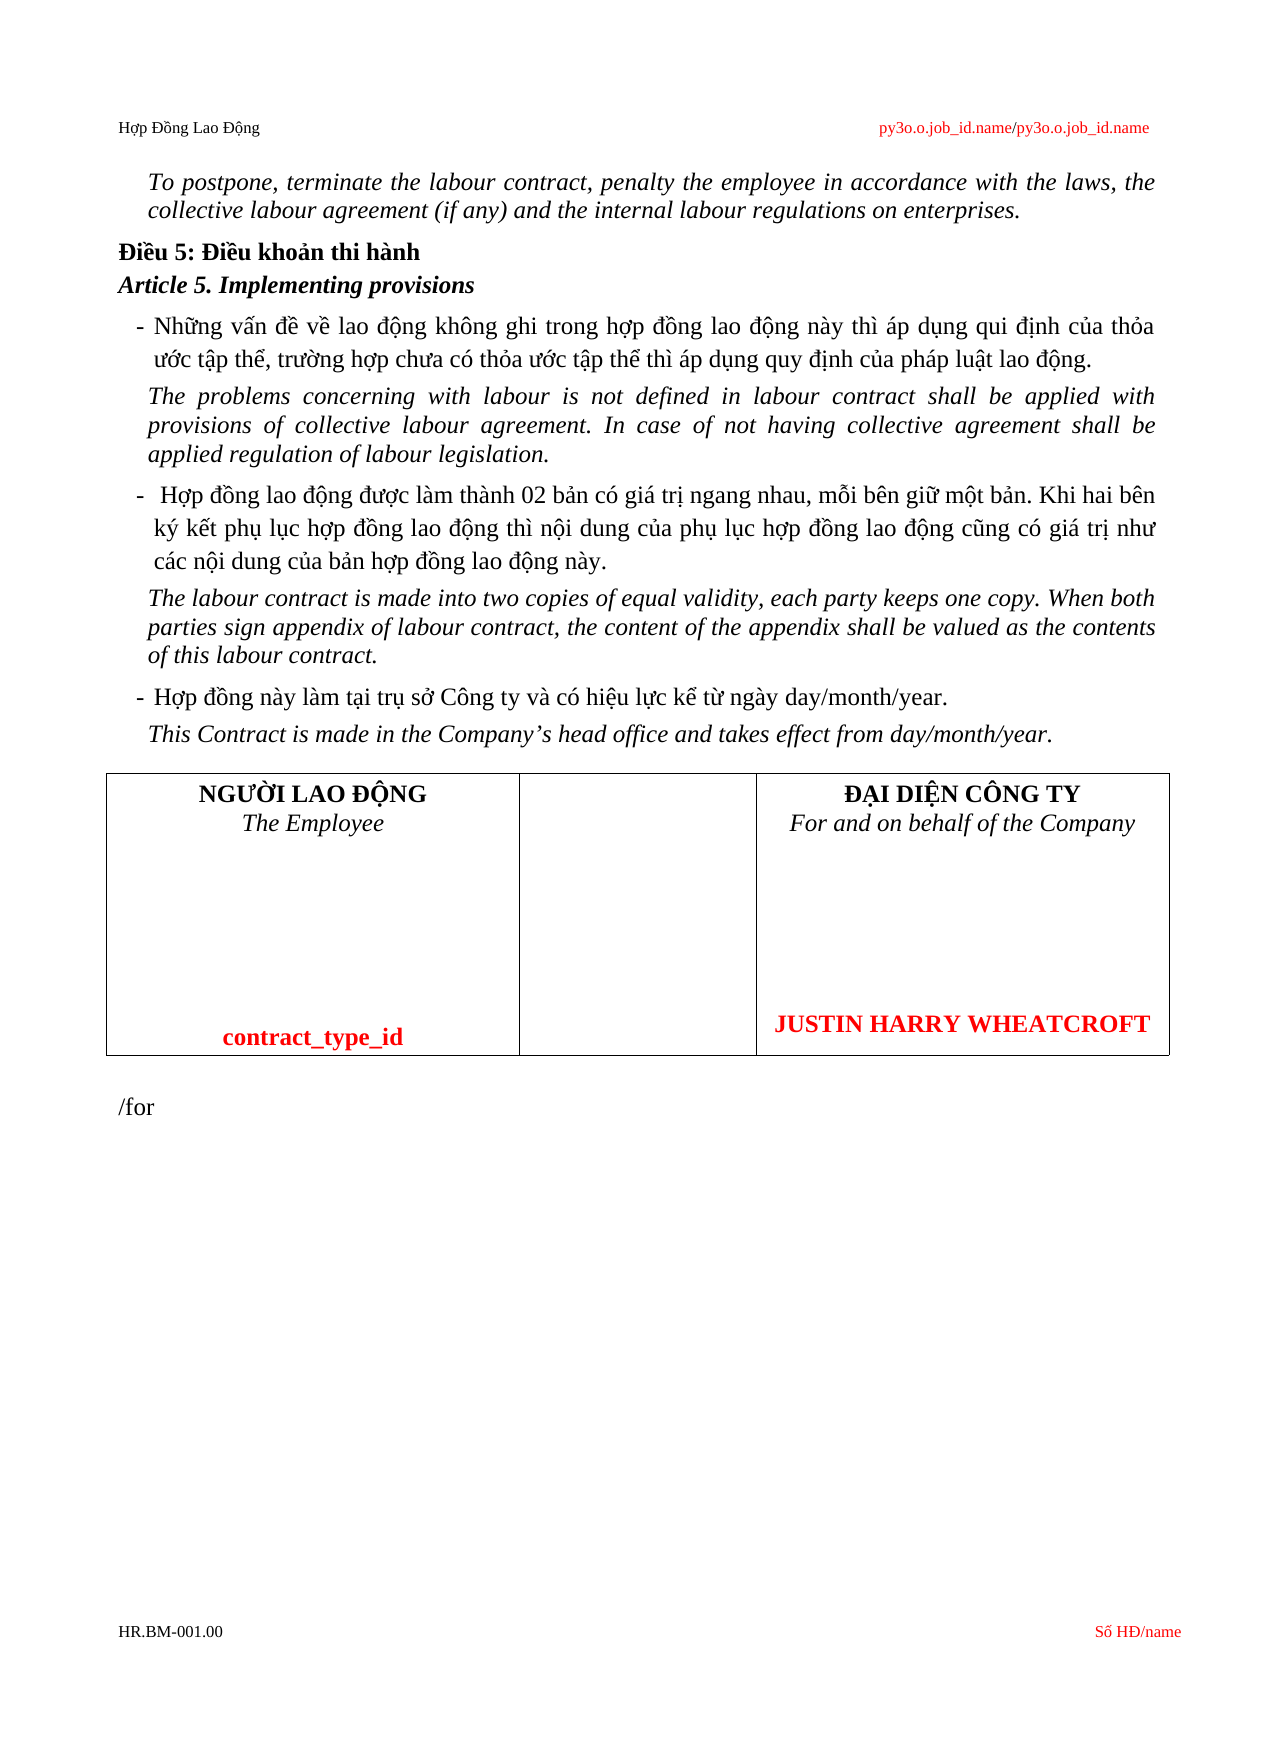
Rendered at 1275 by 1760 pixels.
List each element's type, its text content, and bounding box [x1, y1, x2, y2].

text This Contract is made in the Company’s head office and takes effect from day/month/year. [148, 719, 1157, 748]
text The problems concerning with labour is not defined in labour contract shall be applied with provisions of collective labour agreement. In case of not having collective agreement shall be applied regulation of labour legislation. [148, 381, 1157, 467]
table_header ĐẠI DIỆN CÔNG TY For and on behalf of the Company JUSTIN HARRY WHEATCROFT [757, 774, 1169, 1055]
table_header [520, 774, 756, 1055]
list Những vấn đề về lao động không ghi trong hợp đồng lao động này thì áp dụng qui định của thỏa ước tập thể, trường hợp chưa có thỏa ước tập thể thì áp dụng quy định của pháp luật lao động. [136, 311, 1157, 373]
list Hợp đồng này làm tại trụ sở Công ty và có hiệu lực kể từ ngày day/month/year. [136, 682, 1157, 711]
text The labour contract is made into two copies of equal validity, each party keeps one copy. When both parties sign appendix of labour contract, the content of the appendix shall be valued as the contents of this labour contract. [148, 583, 1157, 669]
text Điều 5: Điều khoản thi hành [118, 237, 1157, 266]
list Hợp đồng lao động được làm thành 02 bản có giá trị ngang nhau, mỗi bên giữ một bản. Khi hai bên ký kết phụ lục hợp đồng lao động thì nội dung của phụ lục hợp đồng lao động cũng có giá trị như các nội dung của bản hợp đồng lao động này. [136, 480, 1157, 575]
text Article 5. Implementing provisions [118, 270, 1157, 298]
text /for [118, 1092, 1157, 1121]
table_header NGƯỜI LAO ĐỘNG The Employee contract_type_id [107, 774, 519, 1055]
text To postpone, terminate the labour contract, penalty the employee in accordance with the laws, the collective labour agreement (if any) and the internal labour regulations on enterprises. [148, 167, 1157, 224]
